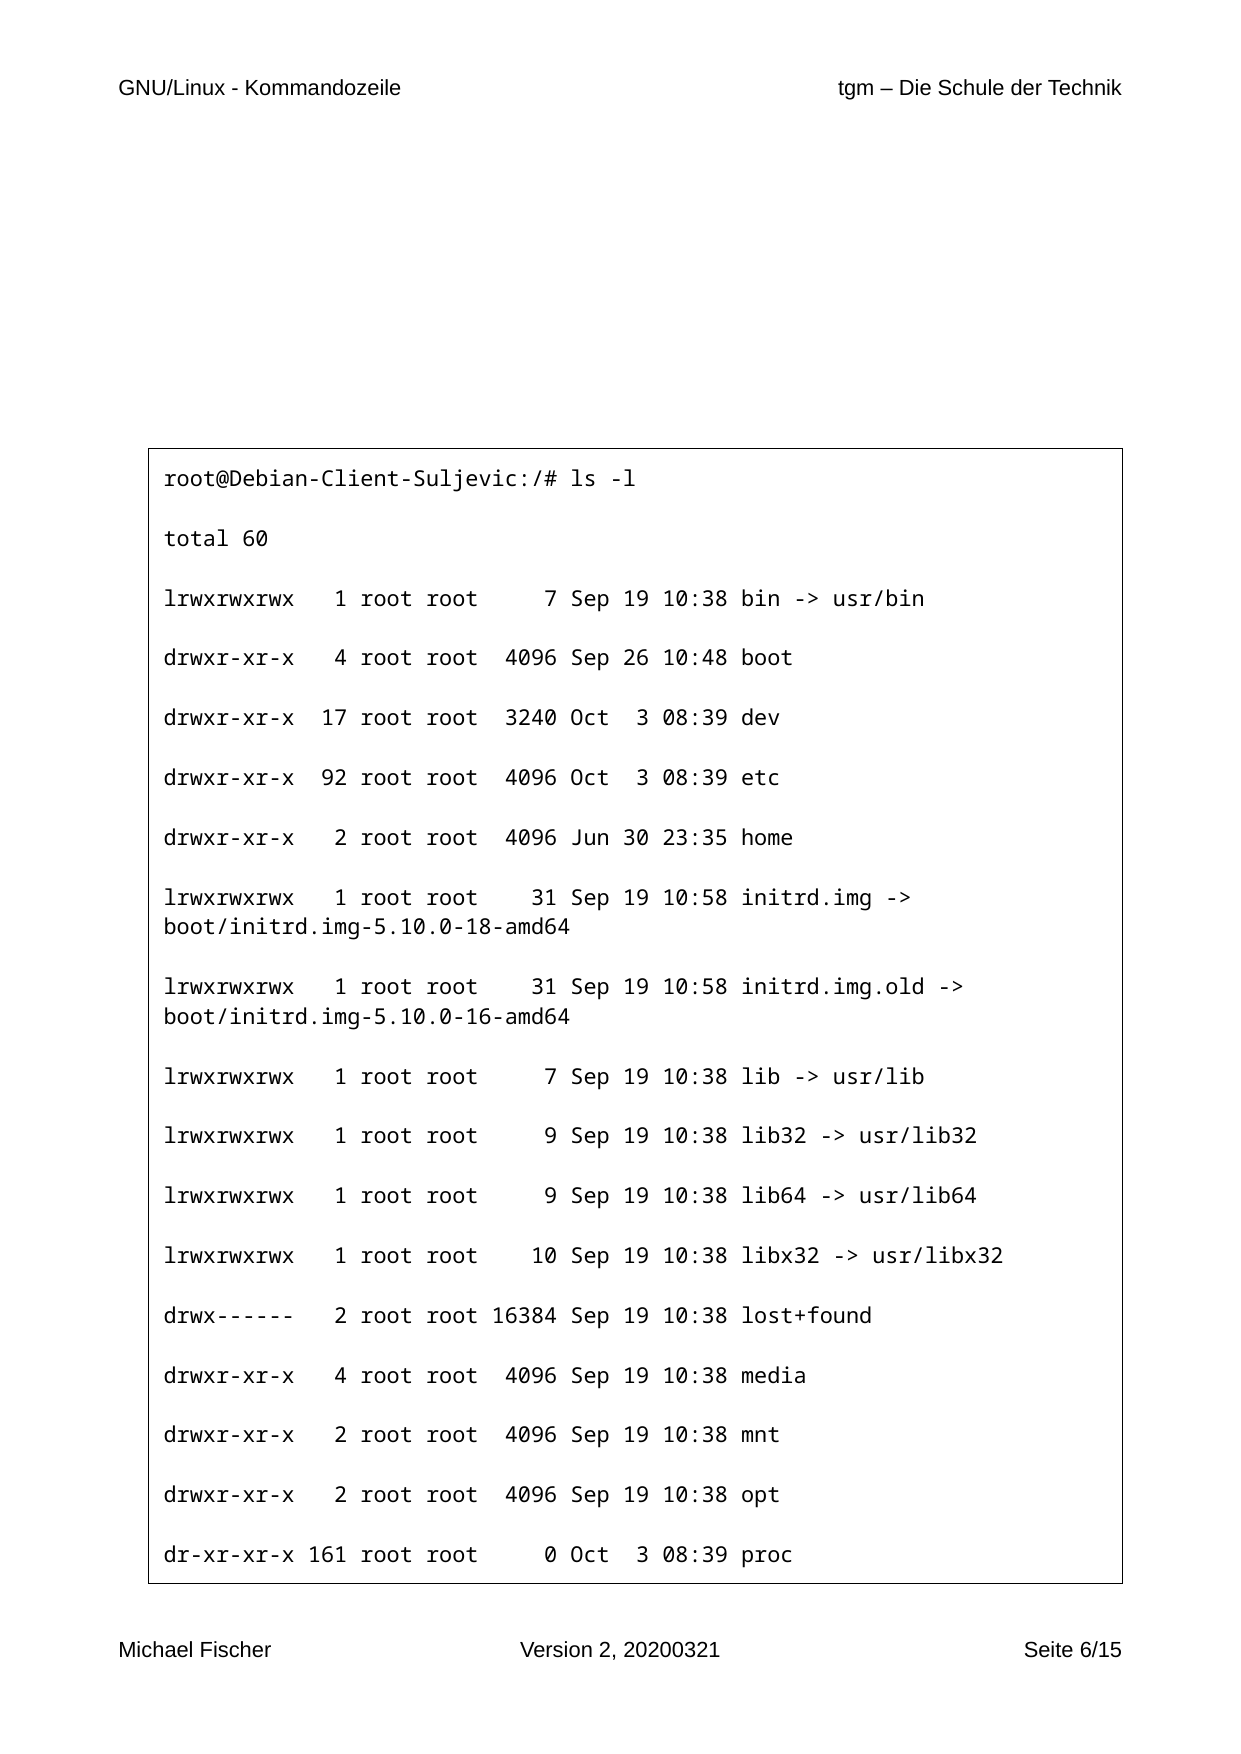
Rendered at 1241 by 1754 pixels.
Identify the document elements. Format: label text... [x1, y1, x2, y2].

text drwxr-xr-x 2 root root 4096 Jun 30 23:35 home [149, 807, 1122, 852]
text drwxr-xr-x 2 root root 4096 Sep 19 10:38 opt [149, 1464, 1122, 1509]
text lrwxrwxrwx 1 root root 31 Sep 19 10:58 initrd.img -> boot/initrd.img-5.10.0-18-amd64 [149, 866, 1122, 941]
text total 60 [149, 508, 1122, 553]
text drwx------ 2 root root 16384 Sep 19 10:38 lost+found [149, 1285, 1122, 1330]
text lrwxrwxrwx 1 root root 9 Sep 19 10:38 lib64 -> usr/lib64 [149, 1165, 1122, 1210]
text drwxr-xr-x 17 root root 3240 Oct 3 08:39 dev [149, 687, 1122, 732]
text drwxr-xr-x 92 root root 4096 Oct 3 08:39 etc [149, 747, 1122, 792]
text lrwxrwxrwx 1 root root 10 Sep 19 10:38 libx32 -> usr/libx32 [149, 1225, 1122, 1270]
text drwxr-xr-x 2 root root 4096 Sep 19 10:38 mnt [149, 1404, 1122, 1449]
text lrwxrwxrwx 1 root root 7 Sep 19 10:38 lib -> usr/lib [149, 1046, 1122, 1091]
text root@Debian-Client-Suljevic:/# ls -l [149, 449, 1122, 493]
text lrwxrwxrwx 1 root root 31 Sep 19 10:58 initrd.img.old -> boot/initrd.img-5.10.0-16-amd64 [149, 956, 1122, 1031]
text dr-xr-xr-x 161 root root 0 Oct 3 08:39 proc [149, 1524, 1122, 1583]
text lrwxrwxrwx 1 root root 7 Sep 19 10:38 bin -> usr/bin [149, 567, 1122, 612]
text drwxr-xr-x 4 root root 4096 Sep 26 10:48 boot [149, 627, 1122, 672]
text lrwxrwxrwx 1 root root 9 Sep 19 10:38 lib32 -> usr/lib32 [149, 1105, 1122, 1150]
text drwxr-xr-x 4 root root 4096 Sep 19 10:38 media [149, 1344, 1122, 1389]
